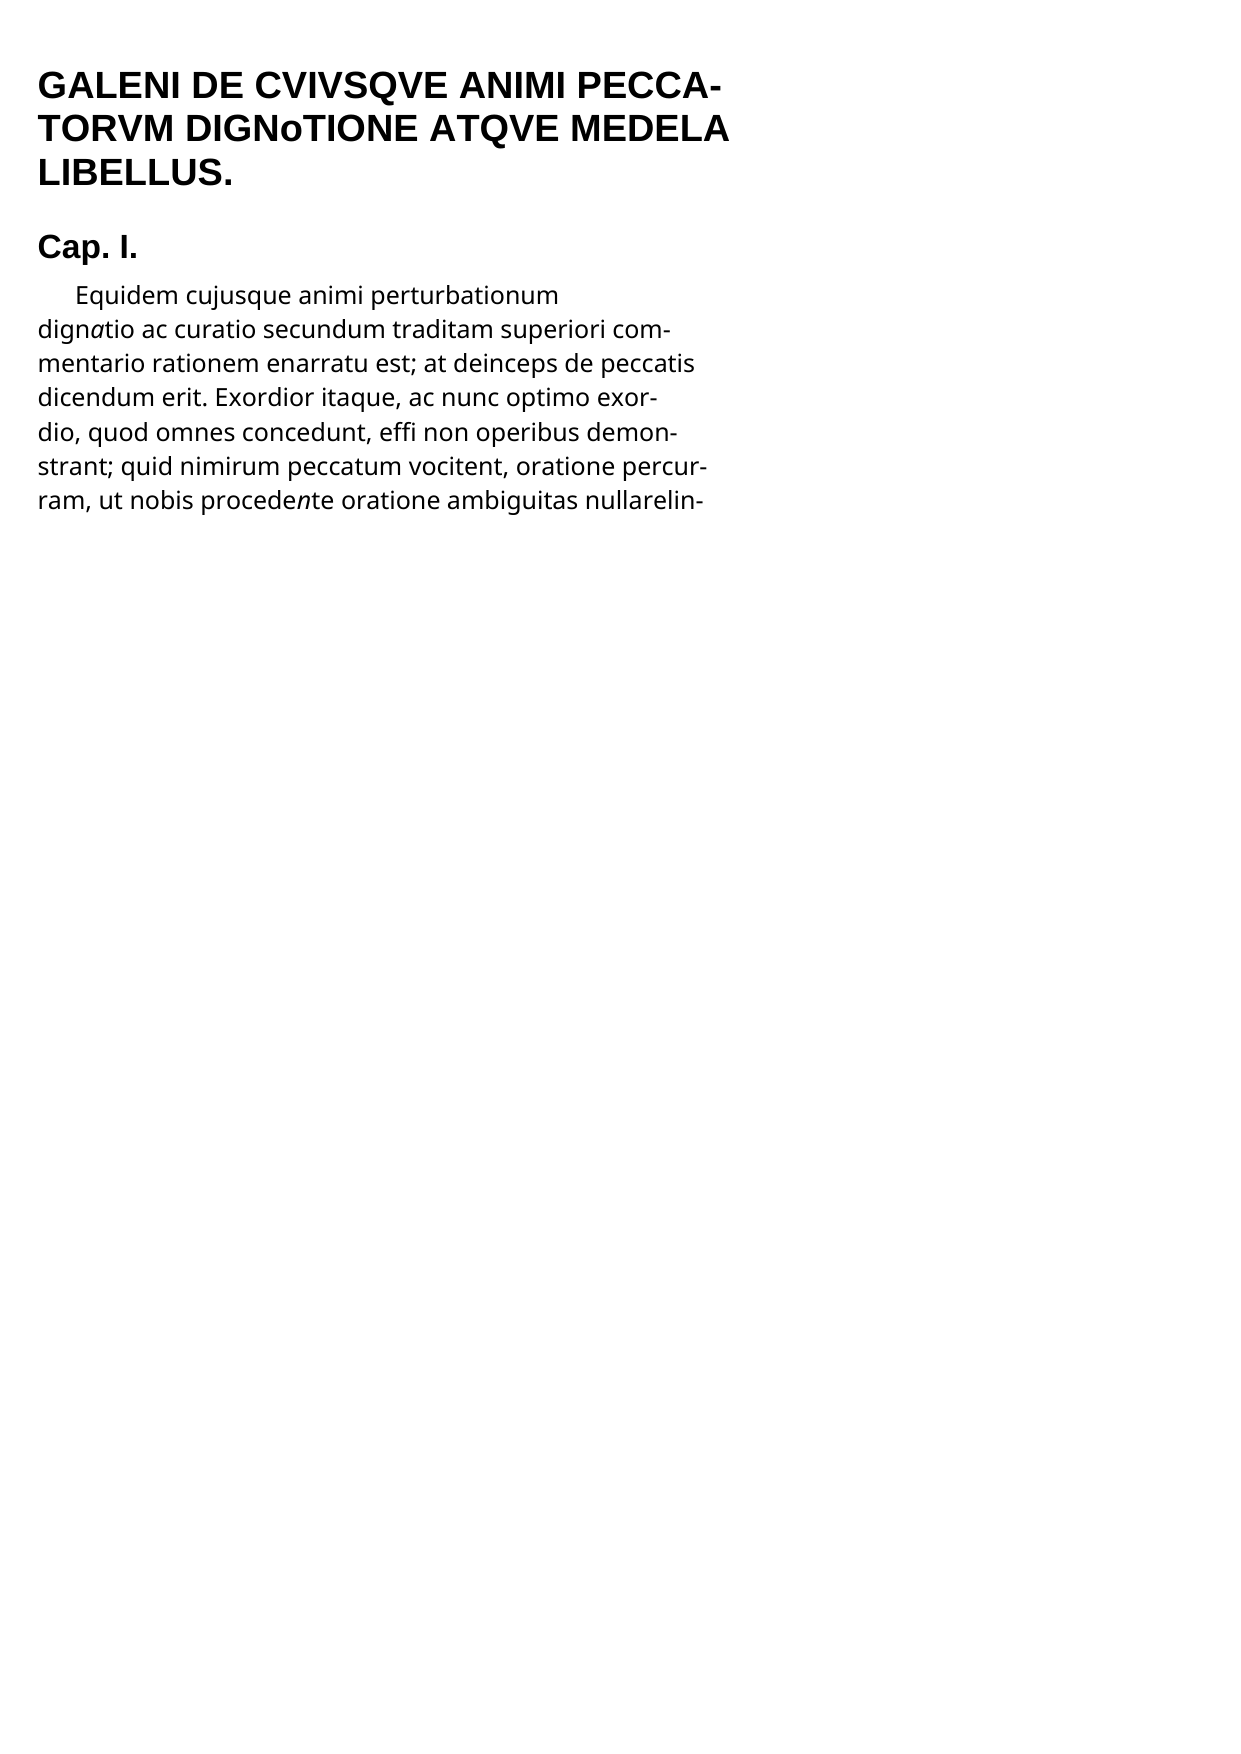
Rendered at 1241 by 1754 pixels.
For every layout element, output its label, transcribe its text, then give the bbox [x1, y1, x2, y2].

subtitle GALENI DE CVIVSQVE ANIMI PECCA- TORVM DIGNoTIONE ATQVE MEDELA LIBELLUS. [37, 62, 1203, 193]
subtitle Cap. I. [37, 227, 1203, 265]
text Equidem cujusque animi perturbationum dignatio ac curatio secundum traditam superiori com- mentario rationem enarratu est; at deinceps de peccatis dicendum erit. Exordior itaque, ac nunc optimo exor- dio, quod omnes concedunt, effi non operibus demon- strant; quid nimirum peccatum vocitent, oratione percur- ram, ut nobis procedente oratione ambiguitas nullarelin- [37, 278, 1203, 516]
